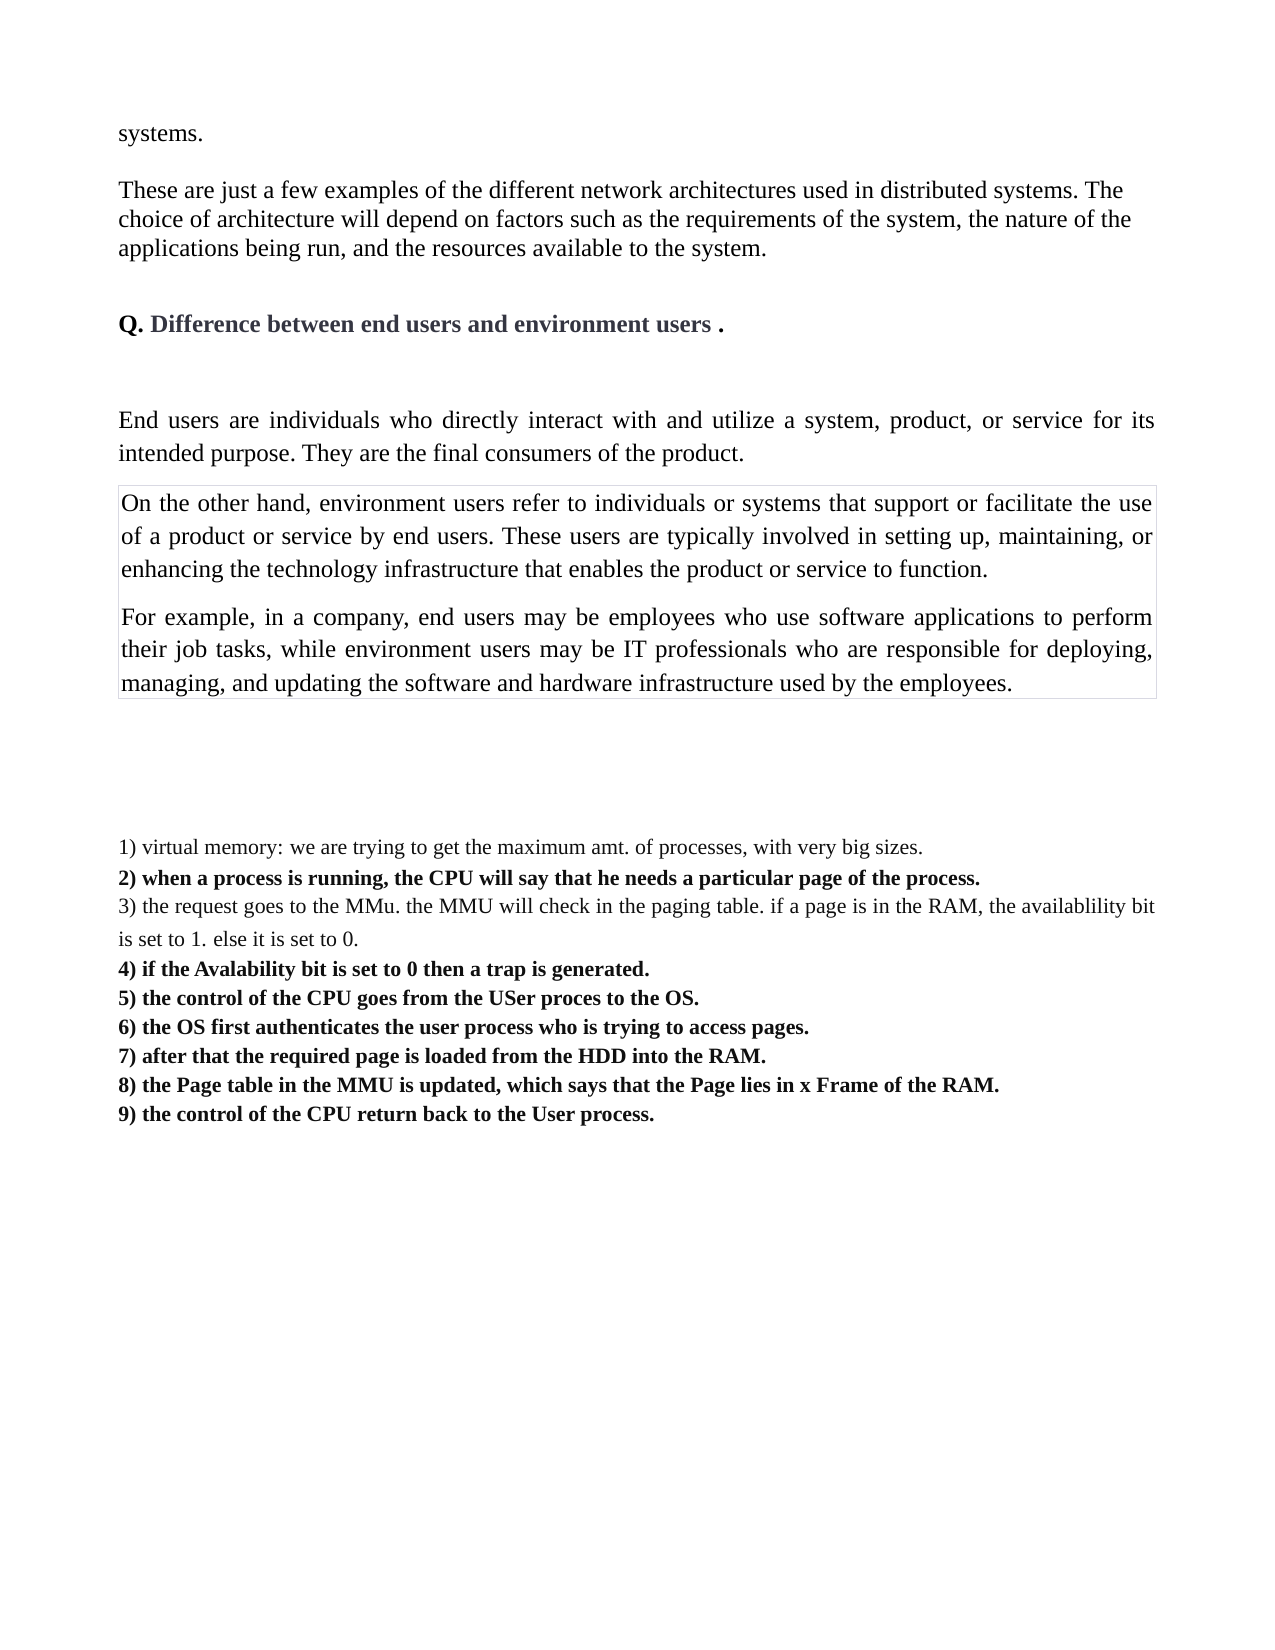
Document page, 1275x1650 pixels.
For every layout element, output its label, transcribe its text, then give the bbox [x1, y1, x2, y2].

text These are just a few examples of the different network architectures used in distributed systems. The choice of architecture will depend on factors such as the requirements of the system, the nature of the applications being run, and the resources available to the system. [118, 176, 1157, 262]
text 7) after that the required page is loaded from the HDD into the RAM. [118, 1043, 1157, 1068]
text 2) when a process is running, the CPU will say that he needs a particular page of the process. [118, 864, 1157, 890]
text For example, in a company, end users may be employees who use software applications to perform their job tasks, while environment users may be IT professionals who are responsible for deploying, managing, and updating the software and hardware infrastructure used by the employees. [119, 599, 1156, 698]
text Q. Difference between end users and environment users . [118, 309, 1157, 338]
text 3) the request goes to the MMu. the MMU will check in the paging table. if a page is in the RAM, the availablility bit is set to 1. else it is set to 0. [118, 893, 1157, 952]
text 6) the OS first authenticates the user process who is trying to access pages. [118, 1014, 1157, 1039]
text 1) virtual memory: we are trying to get the maximum amt. of processes, with very big sizes. [118, 831, 1157, 860]
text systems. [118, 118, 1157, 147]
text On the other hand, environment users refer to individuals or systems that support or facilitate the use of a product or service by end users. These users are typically involved in setting up, maintaining, or enhancing the technology infrastructure that enables the product or service to function. [119, 486, 1156, 583]
text End users are individuals who directly interact with and utilize a system, product, or service for its intended purpose. They are the final consumers of the product. [118, 405, 1157, 466]
text 9) the control of the CPU return back to the User process. [118, 1101, 1157, 1126]
text 5) the control of the CPU goes from the USer proces to the OS. [118, 985, 1157, 1010]
text 4) if the Avalability bit is set to 0 then a trap is generated. [118, 956, 1157, 981]
text 8) the Page table in the MMU is updated, which says that the Page lies in x Frame of the RAM. [118, 1072, 1157, 1097]
